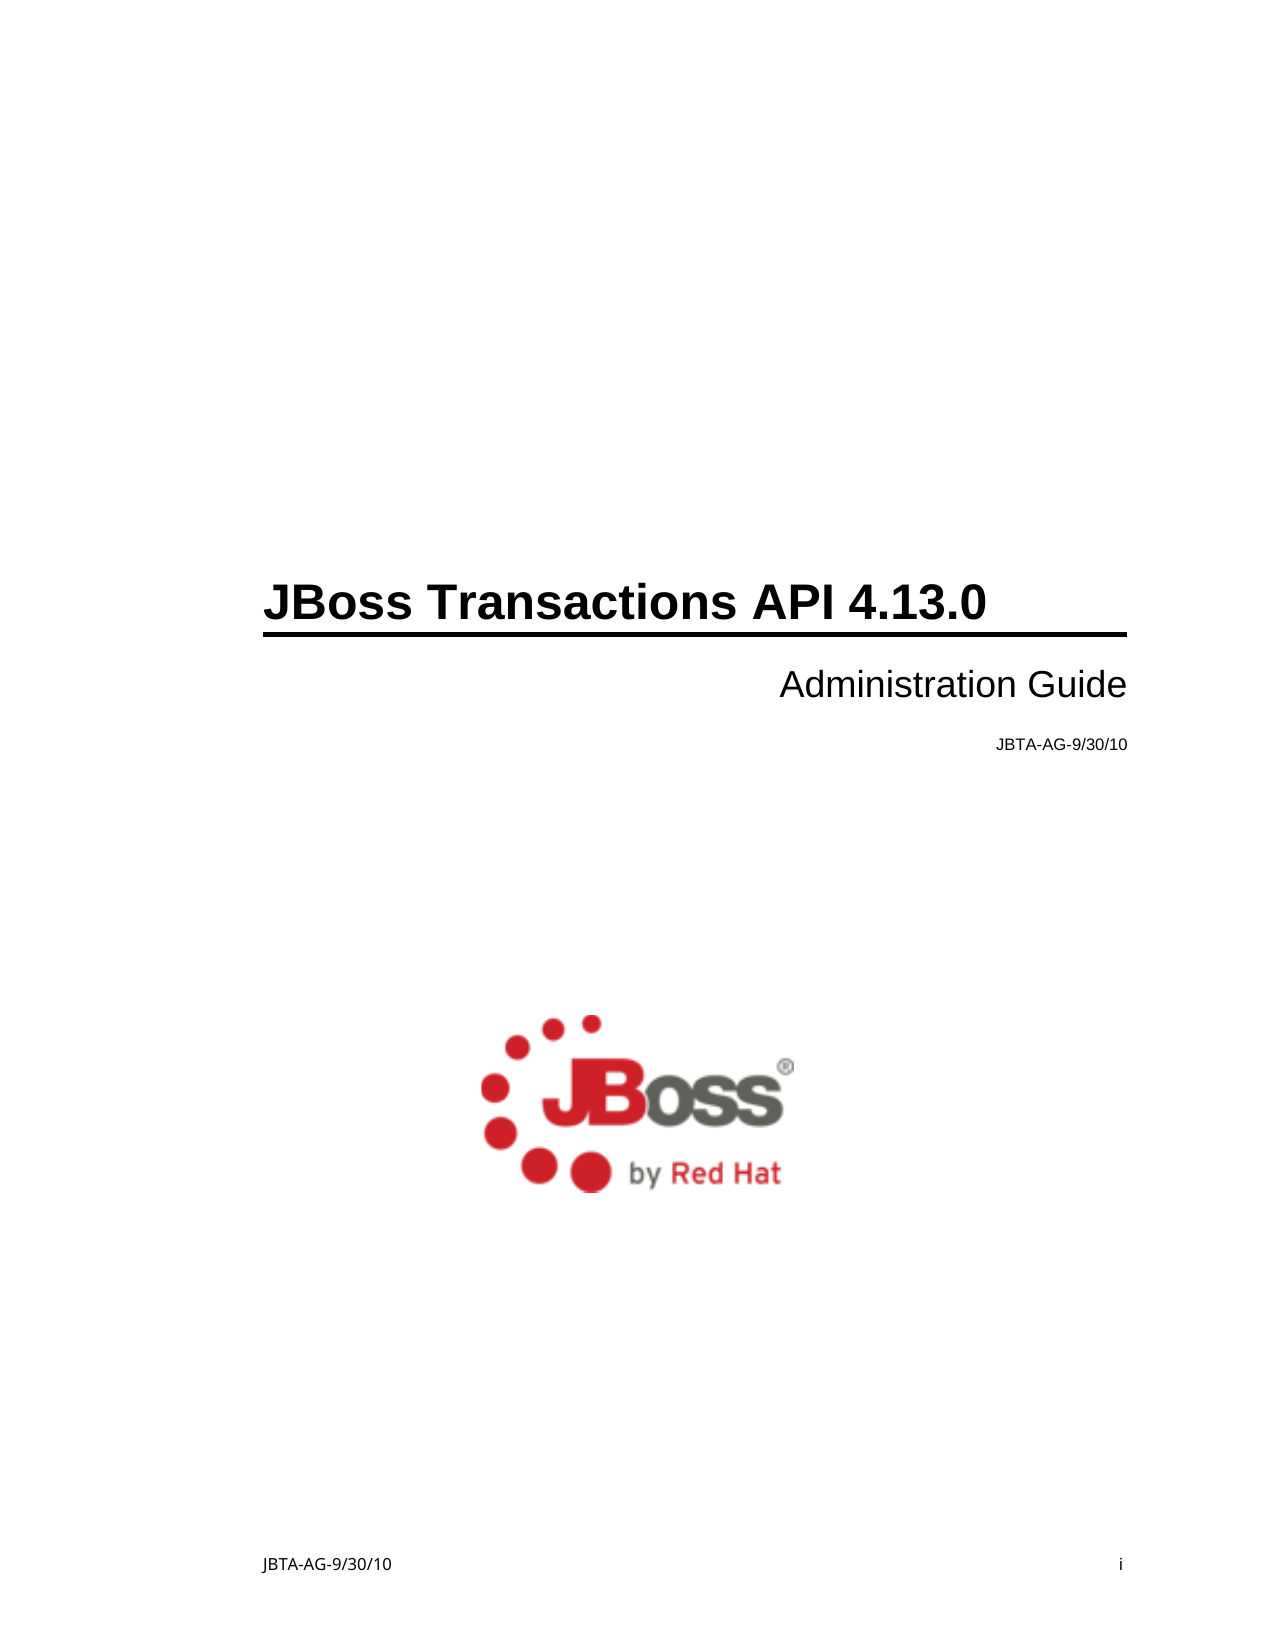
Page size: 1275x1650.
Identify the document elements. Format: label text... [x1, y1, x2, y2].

subtitle Administration Guide [263, 662, 1127, 706]
picture [481, 1015, 794, 1193]
title JBoss Transactions API 4.13.0 [263, 573, 1127, 632]
text JBTA-AG-9/30/10 [263, 735, 1127, 754]
